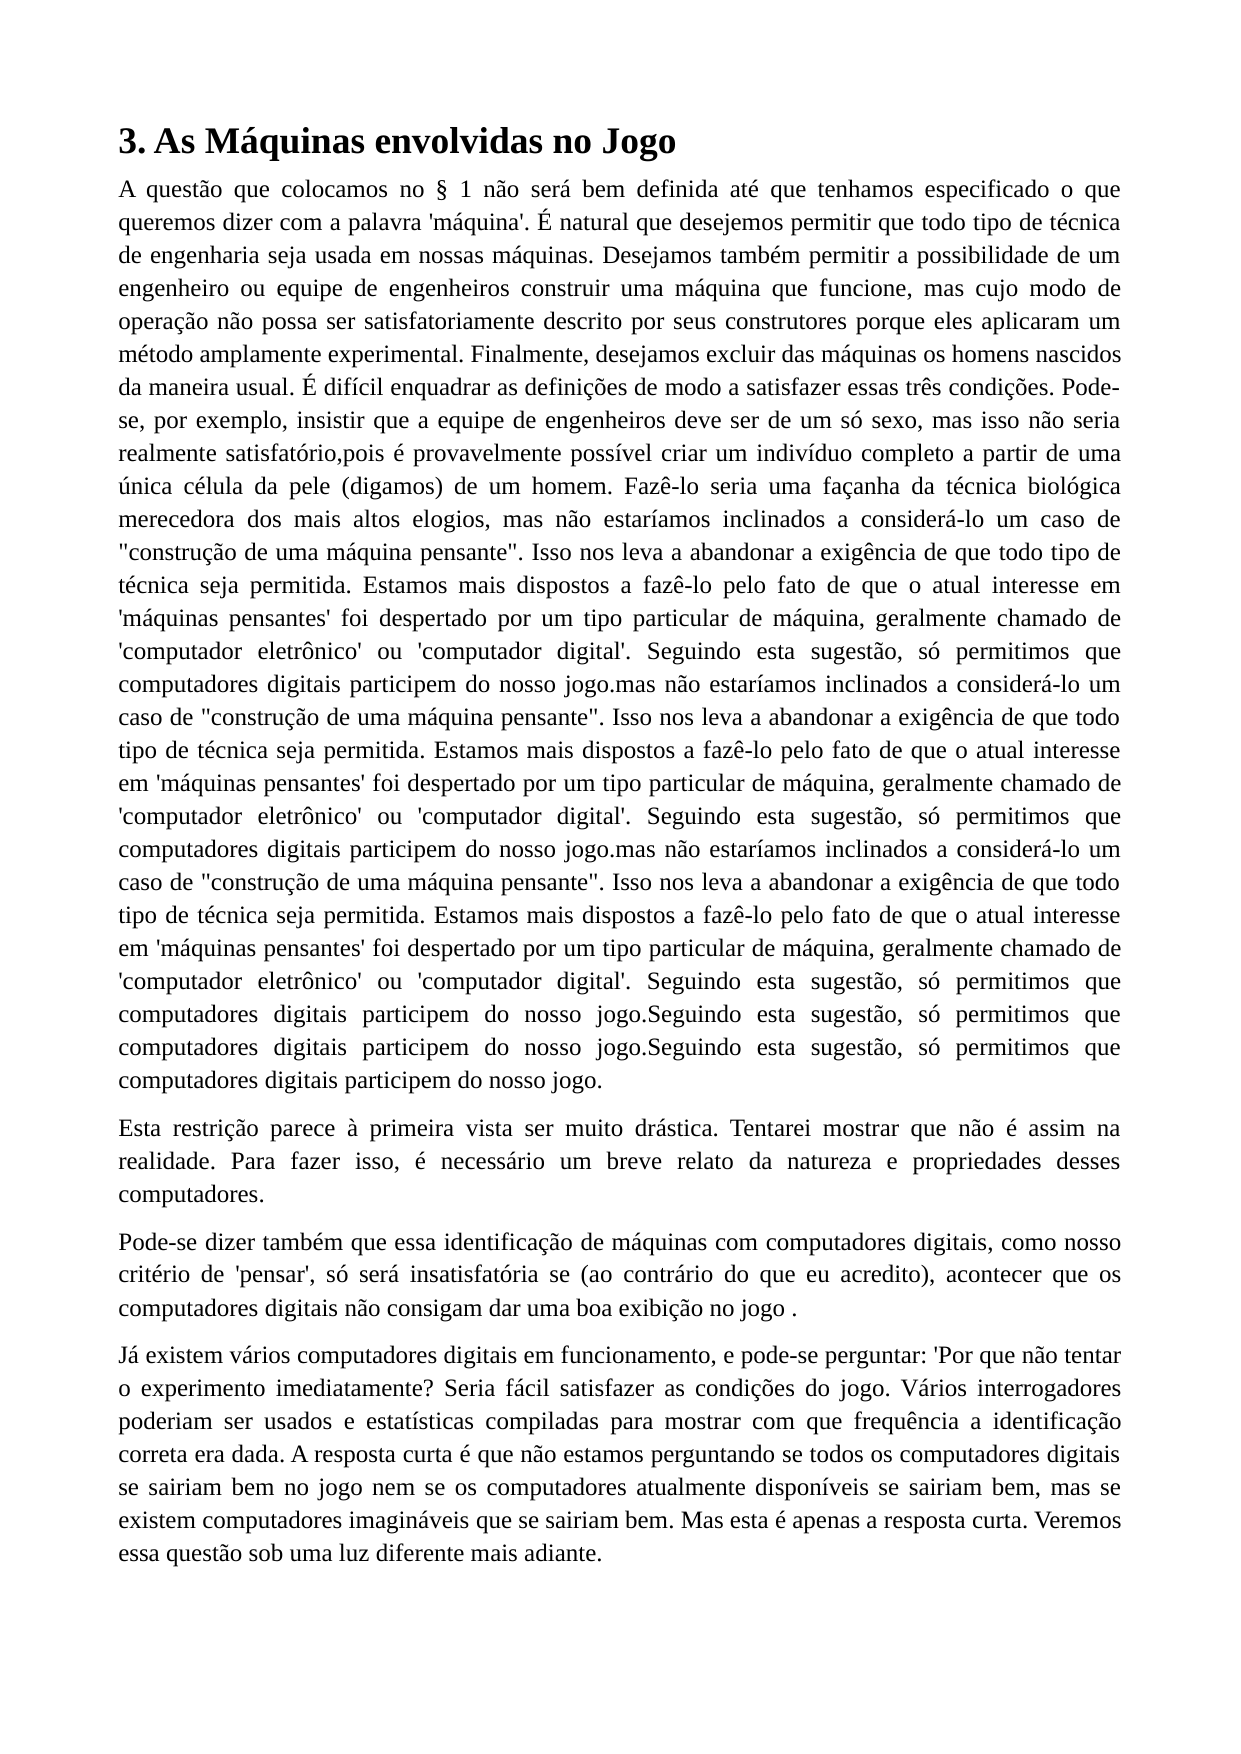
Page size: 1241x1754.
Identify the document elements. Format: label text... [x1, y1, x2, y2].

text Esta restrição parece à primeira vista ser muito drástica. Tentarei mostrar que não é assim na realidade. Para fazer isso, é necessário um breve relato da natureza e propriedades desses computadores. [118, 1113, 1122, 1208]
subtitle 3. As Máquinas envolvidas no Jogo [118, 118, 1122, 161]
text Já existem vários computadores digitais em funcionamento, e pode-se perguntar: 'Por que não tentar o experimento imediatamente? Seria fácil satisfazer as condições do jogo. Vários interrogadores poderiam ser usados ​​e estatísticas compiladas para mostrar com que frequência a identificação correta era dada. A resposta curta é que não estamos perguntando se todos os computadores digitais se sairiam bem no jogo nem se os computadores atualmente disponíveis se sairiam bem, mas se existem computadores imagináveis ​​que se sairiam bem. Mas esta é apenas a resposta curta. Veremos essa questão sob uma luz diferente mais adiante. [118, 1340, 1122, 1567]
text A questão que colocamos no § 1 não será bem definida até que tenhamos especificado o que queremos dizer com a palavra 'máquina'. É natural que desejemos permitir que todo tipo de técnica de engenharia seja usada em nossas máquinas. Desejamos também permitir a possibilidade de um engenheiro ou equipe de engenheiros construir uma máquina que funcione, mas cujo modo de operação não possa ser satisfatoriamente descrito por seus construtores porque eles aplicaram um método amplamente experimental. Finalmente, desejamos excluir das máquinas os homens nascidos da maneira usual. É difícil enquadrar as definições de modo a satisfazer essas três condições. Pode-se, por exemplo, insistir que a equipe de engenheiros deve ser de um só sexo, mas isso não seria realmente satisfatório,pois é provavelmente possível criar um indivíduo completo a partir de uma única célula da pele (digamos) de um homem. Fazê-lo seria uma façanha da técnica biológica merecedora dos mais altos elogios, mas não estaríamos inclinados a considerá-lo um caso de "construção de uma máquina pensante". Isso nos leva a abandonar a exigência de que todo tipo de técnica seja permitida. Estamos mais dispostos a fazê-lo pelo fato de que o atual interesse em 'máquinas pensantes' foi despertado por um tipo particular de máquina, geralmente chamado de 'computador eletrônico' ou 'computador digital'. Seguindo esta sugestão, só permitimos que computadores digitais participem do nosso jogo.mas não estaríamos inclinados a considerá-lo um caso de "construção de uma máquina pensante". Isso nos leva a abandonar a exigência de que todo tipo de técnica seja permitida. Estamos mais dispostos a fazê-lo pelo fato de que o atual interesse em 'máquinas pensantes' foi despertado por um tipo particular de máquina, geralmente chamado de 'computador eletrônico' ou 'computador digital'. Seguindo esta sugestão, só permitimos que computadores digitais participem do nosso jogo.mas não estaríamos inclinados a considerá-lo um caso de "construção de uma máquina pensante". Isso nos leva a abandonar a exigência de que todo tipo de técnica seja permitida. Estamos mais dispostos a fazê-lo pelo fato de que o atual interesse em 'máquinas pensantes' foi despertado por um tipo particular de máquina, geralmente chamado de 'computador eletrônico' ou 'computador digital'. Seguindo esta sugestão, só permitimos que computadores digitais participem do nosso jogo.Seguindo esta sugestão, só permitimos que computadores digitais participem do nosso jogo.Seguindo esta sugestão, só permitimos que computadores digitais participem do nosso jogo. [118, 174, 1122, 1094]
text Pode-se dizer também que essa identificação de máquinas com computadores digitais, como nosso critério de 'pensar', só será insatisfatória se (ao contrário do que eu acredito), acontecer que os computadores digitais não consigam dar uma boa exibição no jogo . [118, 1227, 1122, 1321]
